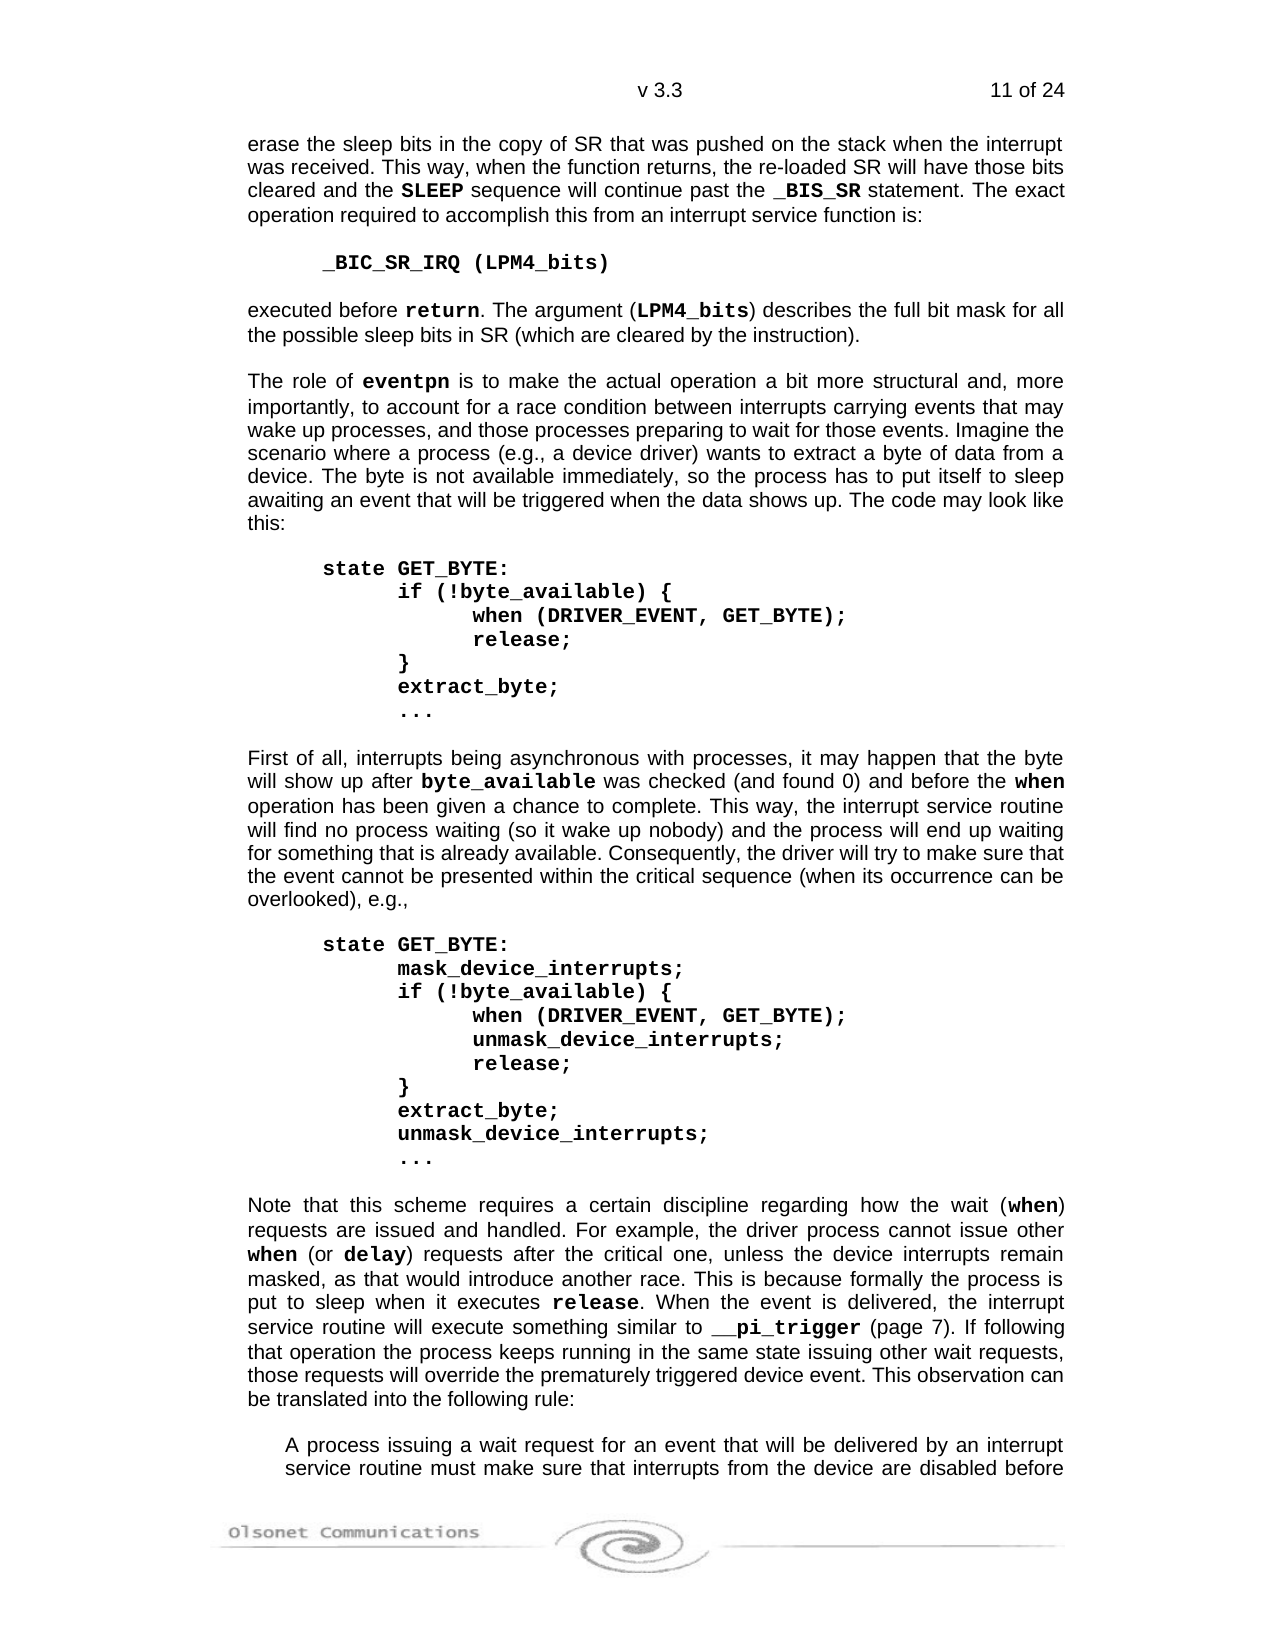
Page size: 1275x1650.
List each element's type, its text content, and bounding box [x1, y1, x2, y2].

text release; [247, 629, 1065, 652]
text when (DRIVER_EVENT, GET_BYTE); [247, 605, 1065, 629]
text unmask_device_interrupts; [247, 1123, 1065, 1147]
text ... [247, 700, 1065, 723]
text } [247, 652, 1065, 676]
text _BIC_SR_IRQ (LPM4_bits) [247, 250, 1065, 275]
text First of all, interrupts being asynchronous with processes, it may happen that the byte will show up after byte_available was checked (and found 0) and before the when operation has been given a chance to complete. This way, the interrupt service routine will find no process waiting (so it wake up nobody) and the process will end up waiting for something that is already available. Consequently, the driver will try to make sure that the event cannot be presented within the critical sequence (when its occurrence can be overlooked), e.g., [247, 747, 1065, 911]
text ... [247, 1147, 1065, 1171]
text if (!byte_available) { [247, 982, 1065, 1005]
text release; [247, 1052, 1065, 1076]
text state GET_BYTE: [247, 558, 1065, 581]
text executed before return. The argument (LPM4_bits) describes the full bit mask for all the possible sleep bits in SR (which are cleared by the instruction). [247, 298, 1065, 347]
picture [210, 1504, 1065, 1596]
text if (!byte_available) { [247, 581, 1065, 605]
text The role of eventpn is to make the actual operation a bit more structural and, more importantly, to account for a race condition between interrupts carrying events that may wake up processes, and those processes preparing to wait for those events. Imagine the scenario where a process (e.g., a device driver) wants to extract a byte of data from a device. The byte is not available immediately, so the process has to put itself to sleep awaiting an event that will be triggered when the data shows up. The code may look like this: [247, 370, 1065, 534]
text extract_byte; [247, 1100, 1065, 1123]
text erase the sleep bits in the copy of SR that was pushed on the stack when the interrupt was received. This way, when the function returns, the re-loaded SR will have those bits cleared and the SLEEP sequence will continue past the _BIS_SR statement. The exact operation required to accomplish this from an interrupt service function is: [247, 132, 1065, 227]
text A process issuing a wait request for an event that will be delivered by an interrupt service routine must make sure that interrupts from the device are disabled before [285, 1434, 1065, 1480]
text mask_device_interrupts; [247, 958, 1065, 982]
text when (DRIVER_EVENT, GET_BYTE); [247, 1005, 1065, 1029]
text unmask_device_interrupts; [247, 1029, 1065, 1052]
text state GET_BYTE: [247, 934, 1065, 958]
text Note that this scheme requires a certain discipline regarding how the wait (when) requests are issued and handled. For example, the driver process cannot issue other when (or delay) requests after the critical one, unless the device interrupts remain masked, as that would introduce another race. This is because formally the process is put to sleep when it executes release. When the event is delivered, the interrupt service routine will execute something similar to __pi_trigger (page 7). If following that operation the process keeps running in the same state issuing other wait requests, those requests will override the prematurely triggered device event. This observation can be translated into the following rule: [247, 1194, 1065, 1411]
text extract_byte; [247, 676, 1065, 700]
text } [247, 1076, 1065, 1100]
